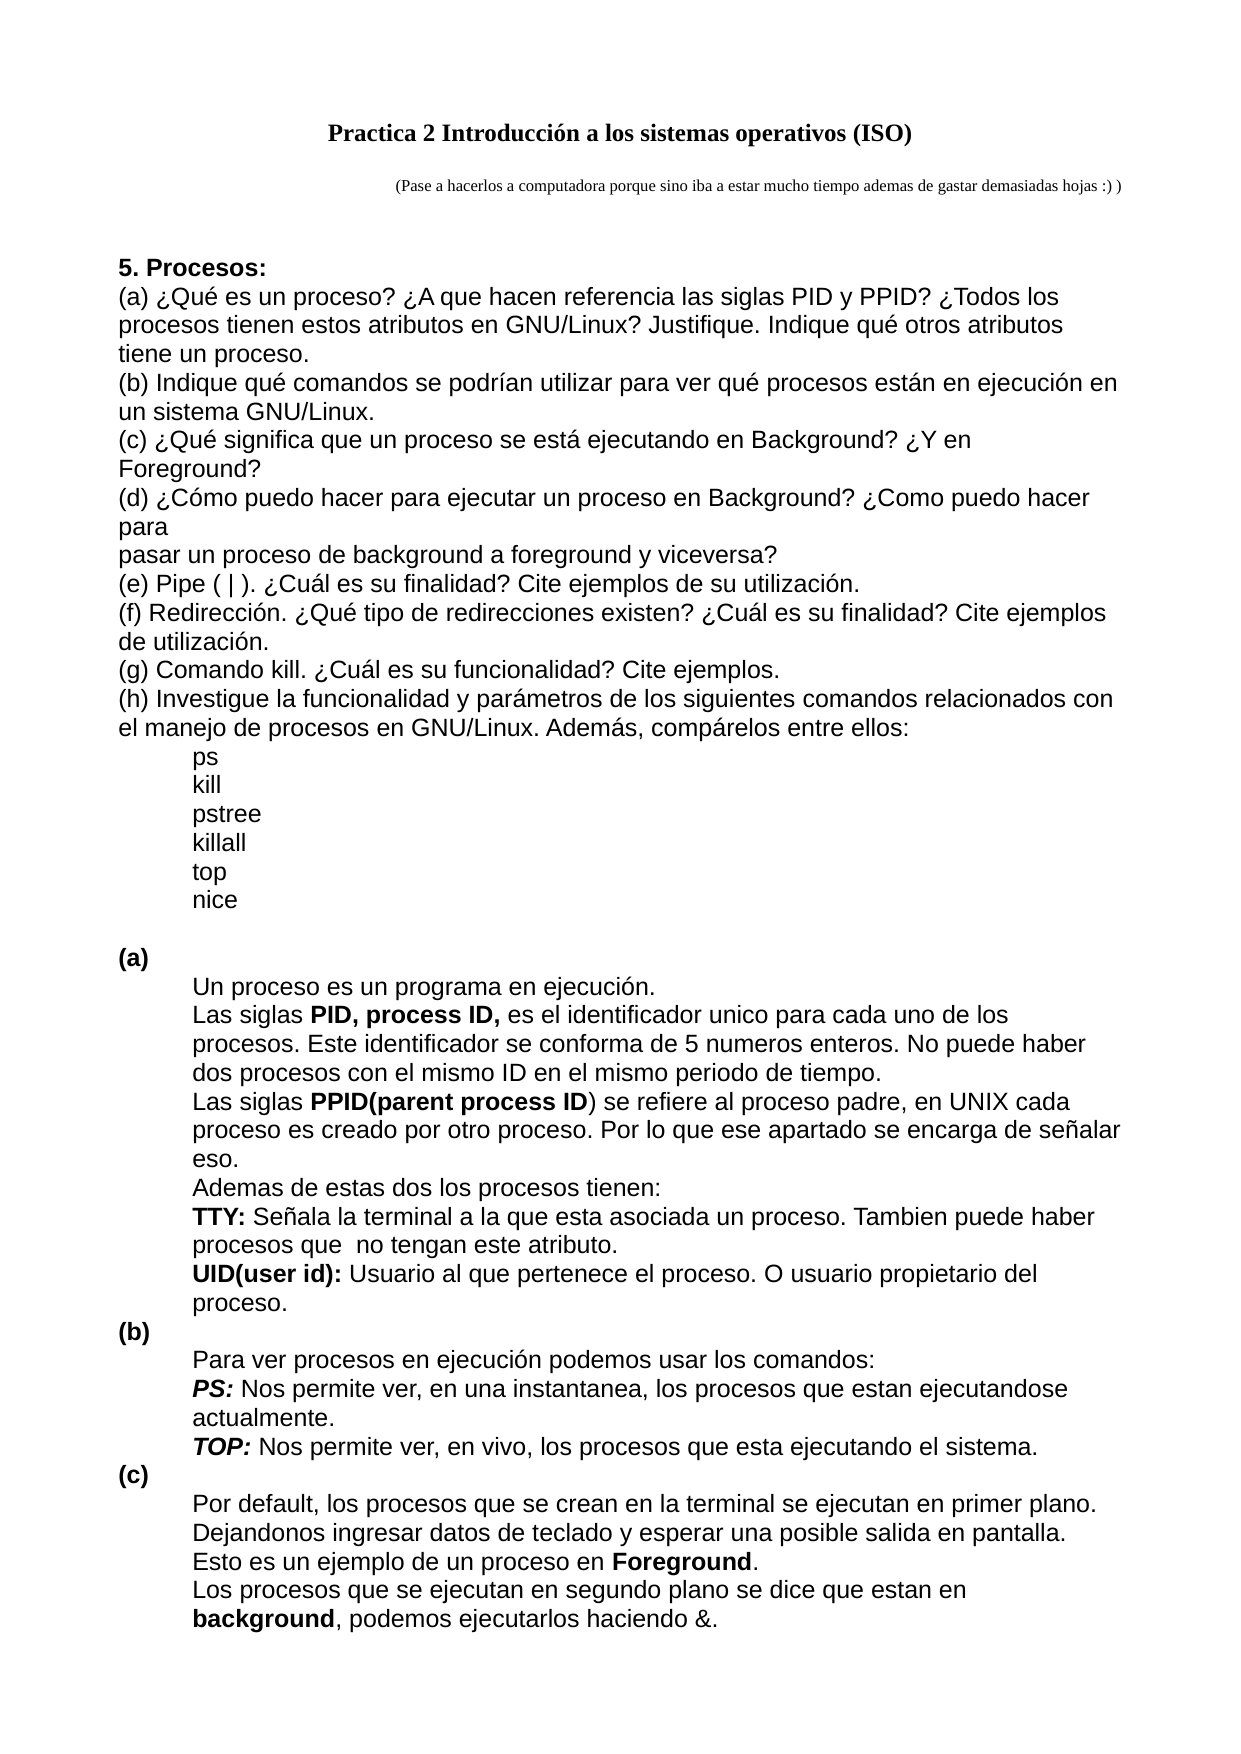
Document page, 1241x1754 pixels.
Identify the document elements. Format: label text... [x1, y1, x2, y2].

text procesos tienen estos atributos en GNU/Linux? Justifique. Indique qué otros atributos [118, 311, 1122, 339]
text PS: Nos permite ver, en una instantanea, los procesos que estan ejecutandose actualmente. [118, 1374, 1122, 1432]
text (g) Comando kill. ¿Cuál es su funcionalidad? Cite ejemplos. [118, 656, 1122, 684]
text Por default, los procesos que se crean en la terminal se ejecutan en primer plano. Dejandonos ingresar datos de teclado y esperar una posible salida en pantalla. [118, 1489, 1122, 1547]
text (b) Indique qué comandos se podrían utilizar para ver qué procesos están en ejecución en [118, 368, 1122, 397]
text de utilización. [118, 627, 1122, 656]
text TTY: Señala la terminal a la que esta asociada un proceso. Tambien puede haber procesos que no tengan este atributo. [118, 1202, 1122, 1259]
text Las siglas PID, process ID, es el identificador unico para cada uno de los procesos. Este identificador se conforma de 5 numeros enteros. No puede haber dos procesos con el mismo ID en el mismo periodo de tiempo. [118, 1001, 1122, 1087]
text Ademas de estas dos los procesos tienen: [118, 1173, 1122, 1202]
text UID(user id): Usuario al que pertenece el proceso. O usuario propietario del proceso. [118, 1259, 1122, 1317]
text el manejo de procesos en GNU/Linux. Además, compárelos entre ellos: [118, 713, 1122, 742]
text nice [192, 886, 1122, 914]
text kill [192, 771, 1122, 799]
text (e) Pipe ( | ). ¿Cuál es su finalidad? Cite ejemplos de su utilización. [118, 569, 1122, 598]
text (d) ¿Cómo puedo hacer para ejecutar un proceso en Background? ¿Como puedo hacer para [118, 483, 1122, 541]
text 5. Procesos: [118, 253, 1122, 282]
text killall [192, 828, 1122, 857]
text (b) [118, 1317, 1122, 1346]
text (f) Redirección. ¿Qué tipo de redirecciones existen? ¿Cuál es su finalidad? Cite ejemplos [118, 598, 1122, 627]
text Las siglas PPID(parent process ID) se refiere al proceso padre, en UNIX cada proceso es creado por otro proceso. Por lo que ese apartado se encarga de señalar eso. [118, 1087, 1122, 1173]
text (c) [118, 1461, 1122, 1489]
text Un proceso es un programa en ejecución. [118, 972, 1122, 1001]
text (a) ¿Qué es un proceso? ¿A que hacen referencia las siglas PID y PPID? ¿Todos los [118, 282, 1122, 311]
text top [192, 857, 1122, 886]
text Esto es un ejemplo de un proceso en Foreground. [118, 1547, 1122, 1576]
text (h) Investigue la funcionalidad y parámetros de los siguientes comandos relacionados con [118, 684, 1122, 713]
text (a) [118, 943, 1122, 972]
text tiene un proceso. [118, 339, 1122, 368]
text pstree [192, 799, 1122, 828]
text TOP: Nos permite ver, en vivo, los procesos que esta ejecutando el sistema. [118, 1432, 1122, 1461]
text (c) ¿Qué significa que un proceso se está ejecutando en Background? ¿Y en Foreground? [118, 426, 1122, 483]
text un sistema GNU/Linux. [118, 397, 1122, 426]
text pasar un proceso de background a foreground y viceversa? [118, 541, 1122, 569]
text Para ver procesos en ejecución podemos usar los comandos: [118, 1346, 1122, 1374]
text Los procesos que se ejecutan en segundo plano se dice que estan en background, podemos ejecutarlos haciendo &. [118, 1576, 1122, 1633]
text ps [192, 742, 1122, 771]
